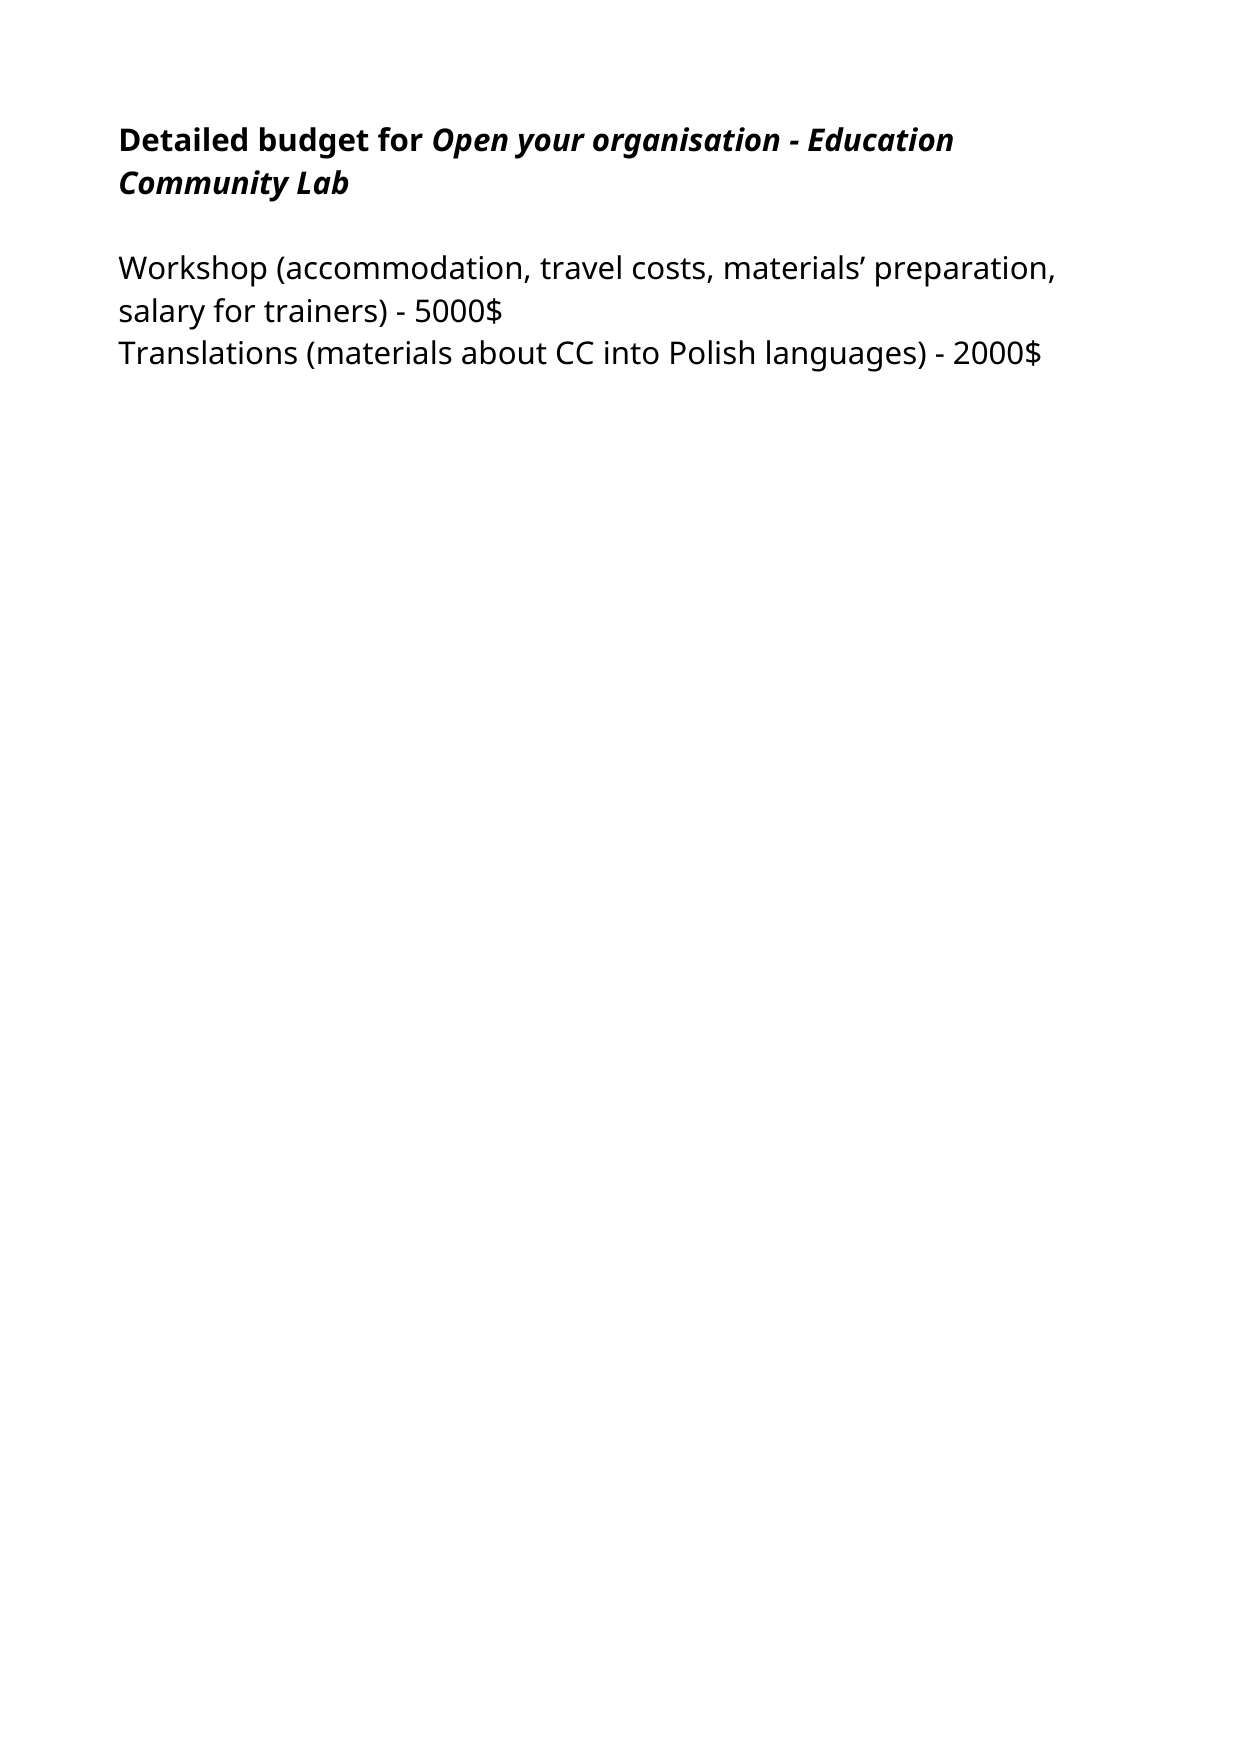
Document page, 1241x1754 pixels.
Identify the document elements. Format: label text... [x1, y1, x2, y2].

text Workshop (accommodation, travel costs, materials’ preparation, salary for trainers) - 5000$ [118, 246, 1122, 331]
text Detailed budget for Open your organisation - Education Community Lab [118, 118, 1122, 203]
text Translations (materials about CC into Polish languages) - 2000$ [118, 331, 1122, 374]
